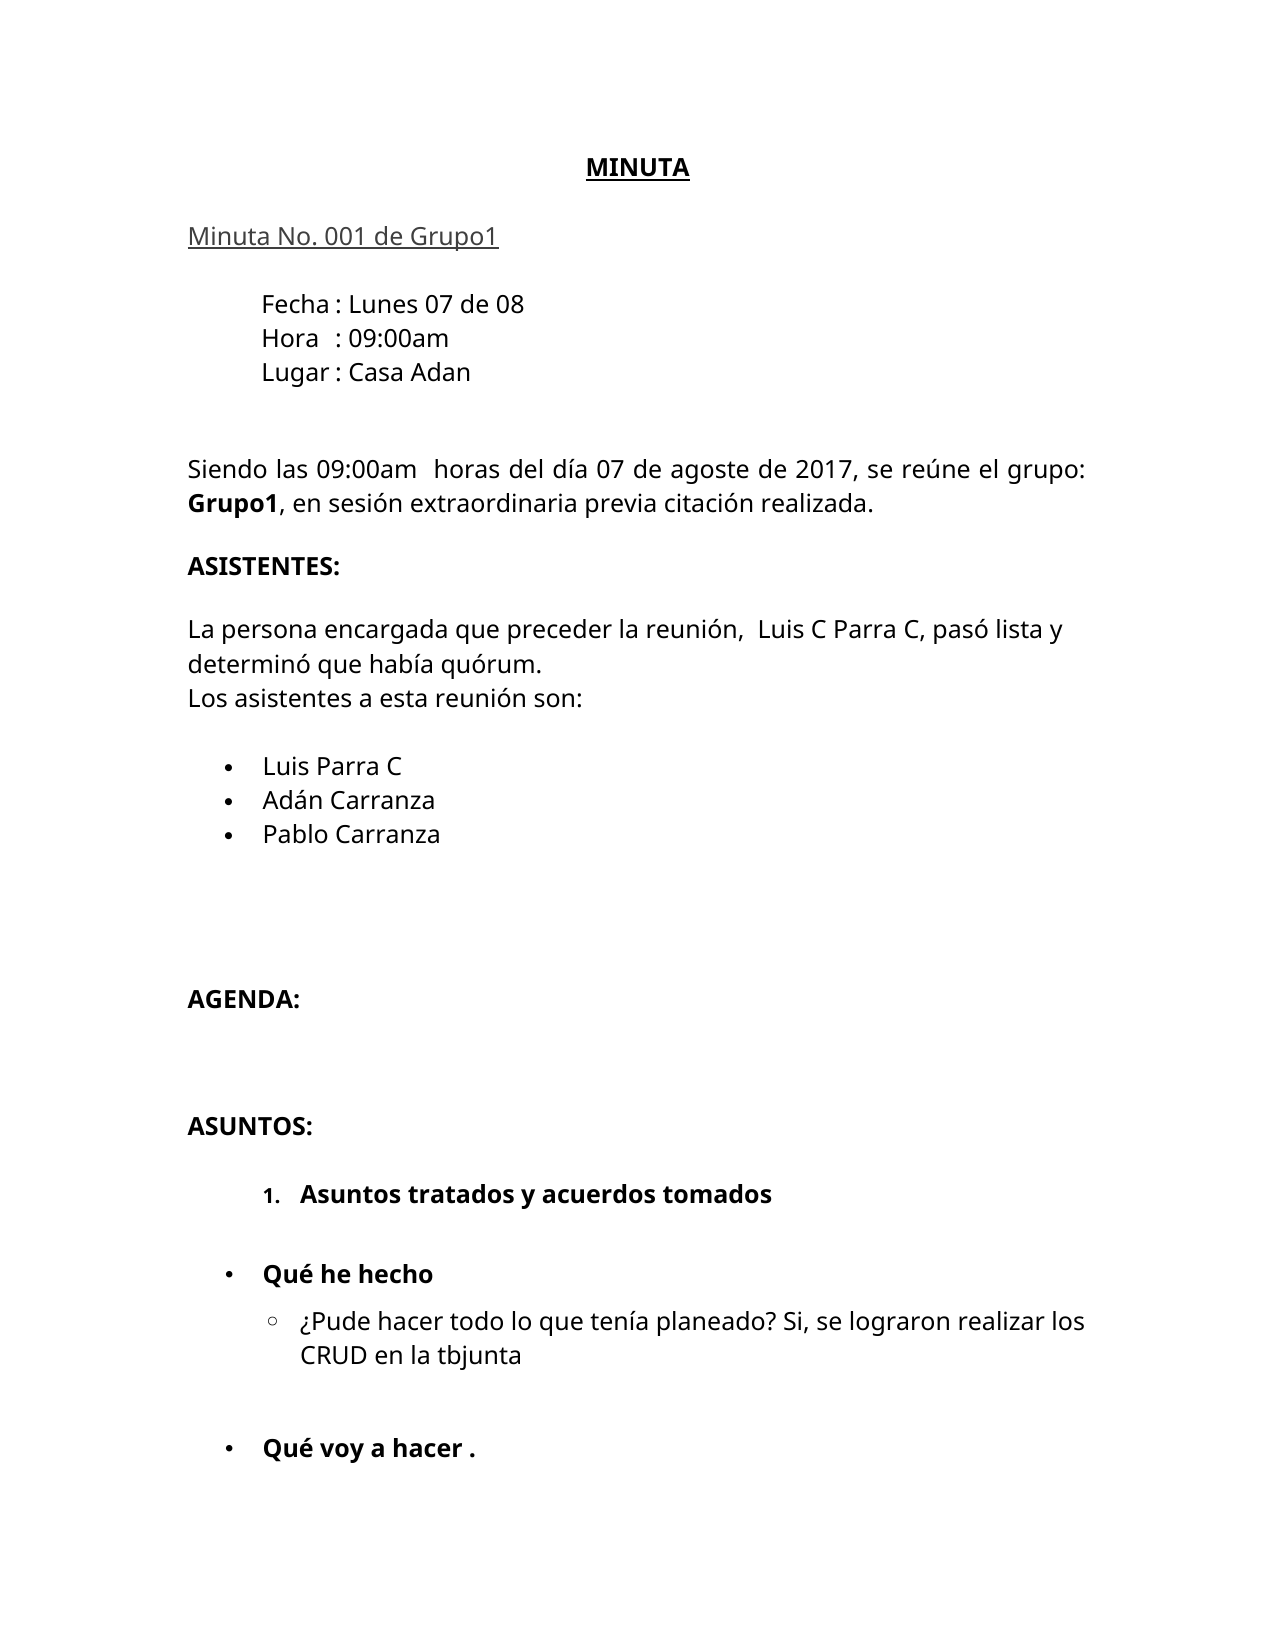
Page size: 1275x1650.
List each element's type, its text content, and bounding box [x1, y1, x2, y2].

text Minuta No. 001 de Grupo1 [187, 218, 1087, 252]
list Qué voy a hacer . [225, 1431, 1087, 1465]
text Lugar : Casa Adan [187, 354, 1087, 388]
text MINUTA [187, 150, 1087, 184]
text ASISTENTES: [187, 549, 1087, 583]
list Qué he hecho [225, 1257, 1087, 1291]
text ASUNTOS: [187, 1108, 1087, 1142]
list Adán Carranza [225, 782, 1087, 817]
text La persona encargada que preceder la reunión, Luis C Parra C, pasó lista y determinó que había quórum. [187, 612, 1087, 680]
text Siendo las 09:00am horas del día 07 de agoste de 2017, se reúne el grupo: Grupo1, en sesión extraordinaria previa citación realizada. [187, 452, 1087, 520]
list Asuntos tratados y acuerdos tomados [262, 1177, 1087, 1211]
text Los asistentes a esta reunión son: [187, 680, 1087, 714]
list ¿Pude hacer todo lo que tenía planeado? Si, se lograron realizar los CRUD en la tbjunta [262, 1304, 1087, 1372]
list Pablo Carranza [225, 817, 1087, 851]
list Luis Parra C [225, 748, 1087, 782]
text AGENDA: [187, 982, 1087, 1016]
text Hora : 09:00am [187, 320, 1087, 354]
text Fecha : Lunes 07 de 08 [187, 286, 1087, 320]
